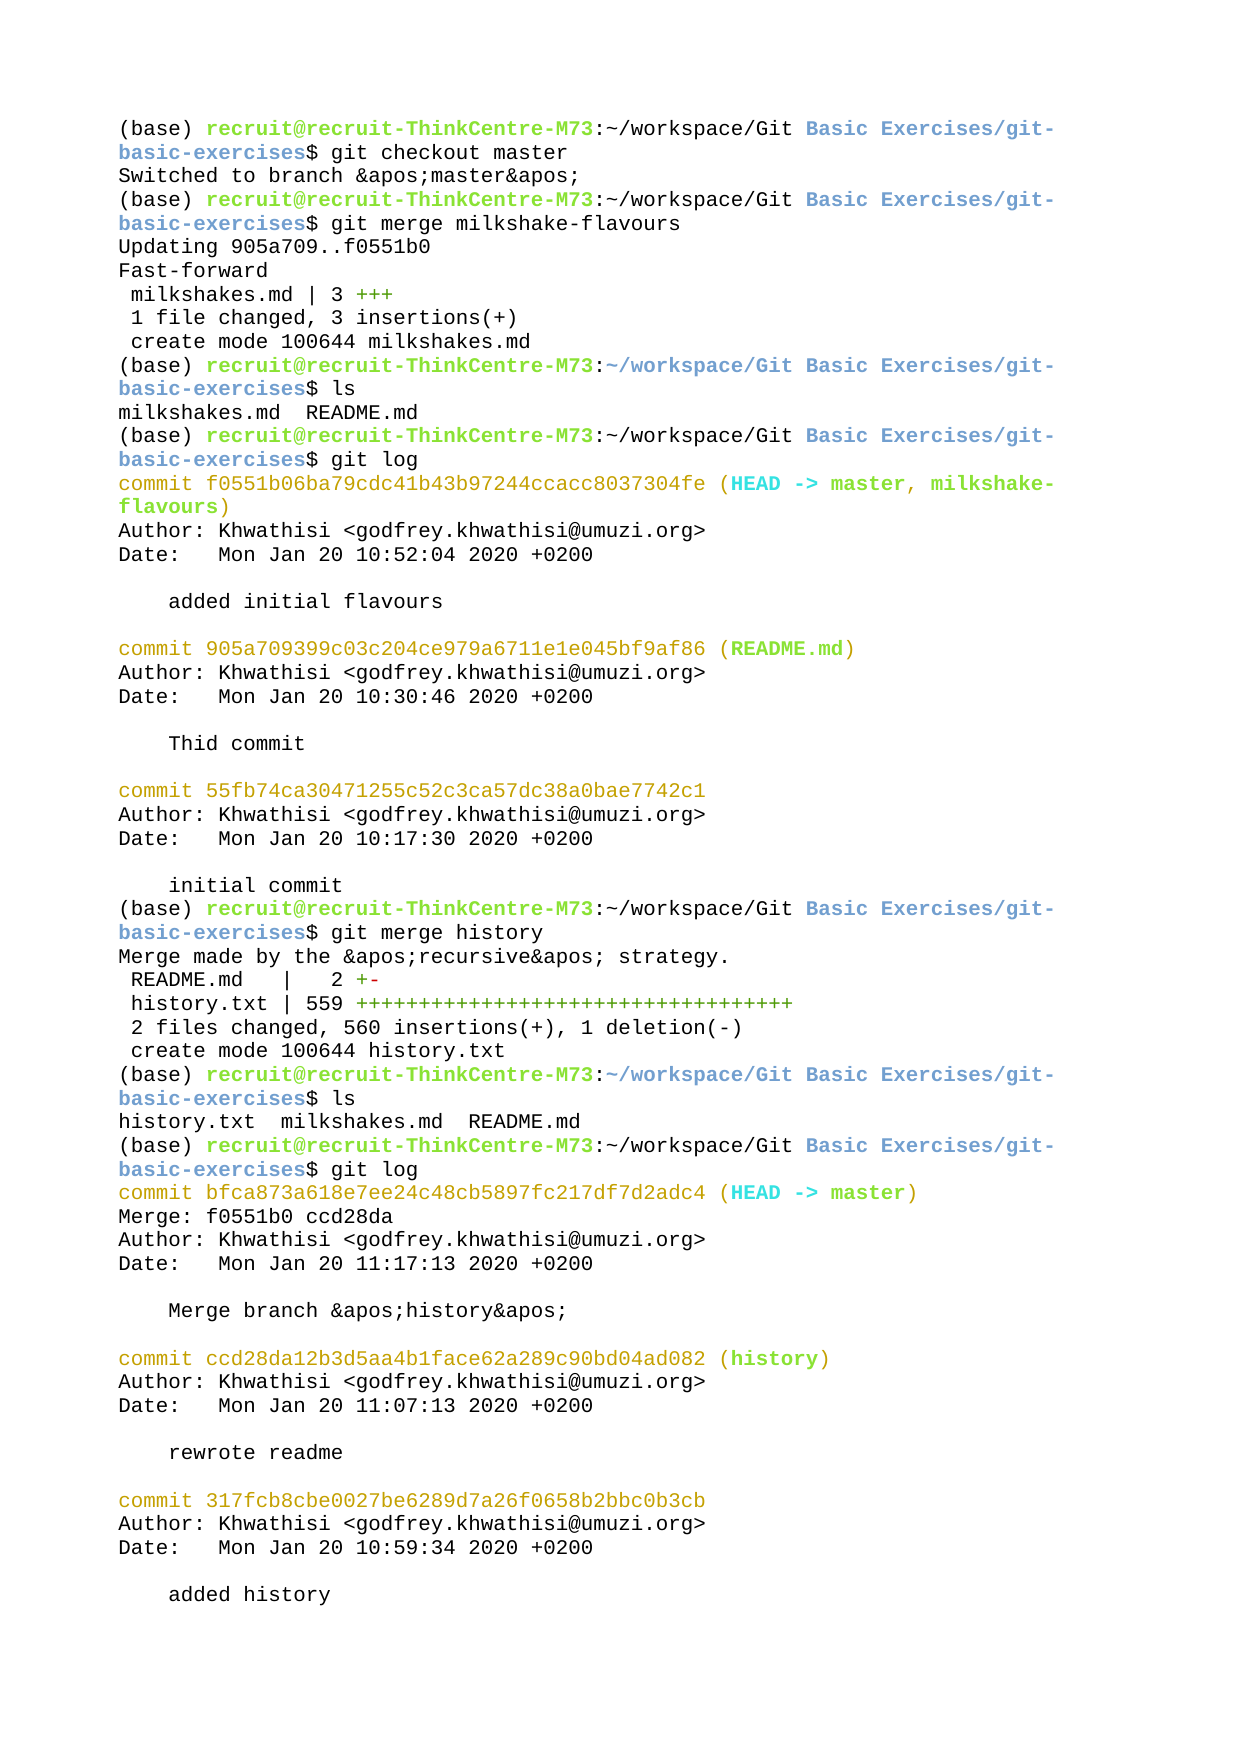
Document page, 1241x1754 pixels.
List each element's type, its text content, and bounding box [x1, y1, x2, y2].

text Author: Khwathisi <godfrey.khwathisi@umuzi.org> [118, 520, 1122, 544]
text Date: Mon Jan 20 11:07:13 2020 +0200 [118, 1395, 1122, 1419]
text Author: Khwathisi <godfrey.khwathisi@umuzi.org> [118, 1229, 1122, 1253]
text history.txt milkshakes.md README.md [118, 1111, 1122, 1135]
text Date: Mon Jan 20 10:59:34 2020 +0200 [118, 1537, 1122, 1561]
text Date: Mon Jan 20 10:30:46 2020 +0200 [118, 686, 1122, 709]
text initial commit [118, 875, 1122, 898]
text added history [118, 1584, 1122, 1608]
text commit 55fb74ca30471255c52c3ca57dc38a0bae7742c1 [118, 780, 1122, 804]
text commit 317fcb8cbe0027be6289d7a26f0658b2bbc0b3cb [118, 1489, 1122, 1513]
text create mode 100644 history.txt [118, 1040, 1122, 1064]
text Date: Mon Jan 20 10:17:30 2020 +0200 [118, 827, 1122, 851]
text (base) recruit@recruit-ThinkCentre-M73:~/workspace/Git Basic Exercises/git-basic-exercises$ ls [118, 354, 1122, 402]
text create mode 100644 milkshakes.md [118, 331, 1122, 354]
text Author: Khwathisi <godfrey.khwathisi@umuzi.org> [118, 662, 1122, 686]
text Date: Mon Jan 20 11:17:13 2020 +0200 [118, 1253, 1122, 1277]
text Thid commit [118, 733, 1122, 757]
text Merge: f0551b0 ccd28da [118, 1206, 1122, 1229]
text Author: Khwathisi <godfrey.khwathisi@umuzi.org> [118, 1371, 1122, 1395]
text Date: Mon Jan 20 10:52:04 2020 +0200 [118, 544, 1122, 567]
text (base) recruit@recruit-ThinkCentre-M73:~/workspace/Git Basic Exercises/git-basic-exercises$ git merge history [118, 898, 1122, 946]
text Author: Khwathisi <godfrey.khwathisi@umuzi.org> [118, 1513, 1122, 1537]
text milkshakes.md README.md [118, 402, 1122, 426]
text (base) recruit@recruit-ThinkCentre-M73:~/workspace/Git Basic Exercises/git-basic-exercises$ ls [118, 1064, 1122, 1111]
text (base) recruit@recruit-ThinkCentre-M73:~/workspace/Git Basic Exercises/git-basic-exercises$ git checkout master [118, 118, 1122, 165]
text history.txt | 559 +++++++++++++++++++++++++++++++++++ [118, 993, 1122, 1017]
text Updating 905a709..f0551b0 [118, 236, 1122, 260]
text Merge made by the &apos;recursive&apos; strategy. [118, 946, 1122, 969]
text milkshakes.md | 3 +++ [118, 284, 1122, 307]
text commit bfca873a618e7ee24c48cb5897fc217df7d2adc4 (HEAD -> master) [118, 1182, 1122, 1206]
text README.md | 2 +- [118, 969, 1122, 993]
text (base) recruit@recruit-ThinkCentre-M73:~/workspace/Git Basic Exercises/git-basic-exercises$ git merge milkshake-flavours [118, 189, 1122, 236]
text rewrote readme [118, 1442, 1122, 1466]
text Switched to branch &apos;master&apos; [118, 165, 1122, 189]
text commit 905a709399c03c204ce979a6711e1e045bf9af86 (README.md) [118, 638, 1122, 662]
text commit f0551b06ba79cdc41b43b97244ccacc8037304fe (HEAD -> master, milkshake-flavours) [118, 473, 1122, 520]
text Author: Khwathisi <godfrey.khwathisi@umuzi.org> [118, 804, 1122, 827]
text (base) recruit@recruit-ThinkCentre-M73:~/workspace/Git Basic Exercises/git-basic-exercises$ git log [118, 426, 1122, 473]
text Fast-forward [118, 260, 1122, 284]
text 2 files changed, 560 insertions(+), 1 deletion(-) [118, 1017, 1122, 1040]
text Merge branch &apos;history&apos; [118, 1300, 1122, 1324]
text added initial flavours [118, 591, 1122, 615]
text 1 file changed, 3 insertions(+) [118, 307, 1122, 331]
text commit ccd28da12b3d5aa4b1face62a289c90bd04ad082 (history) [118, 1348, 1122, 1371]
text (base) recruit@recruit-ThinkCentre-M73:~/workspace/Git Basic Exercises/git-basic-exercises$ git log [118, 1135, 1122, 1182]
